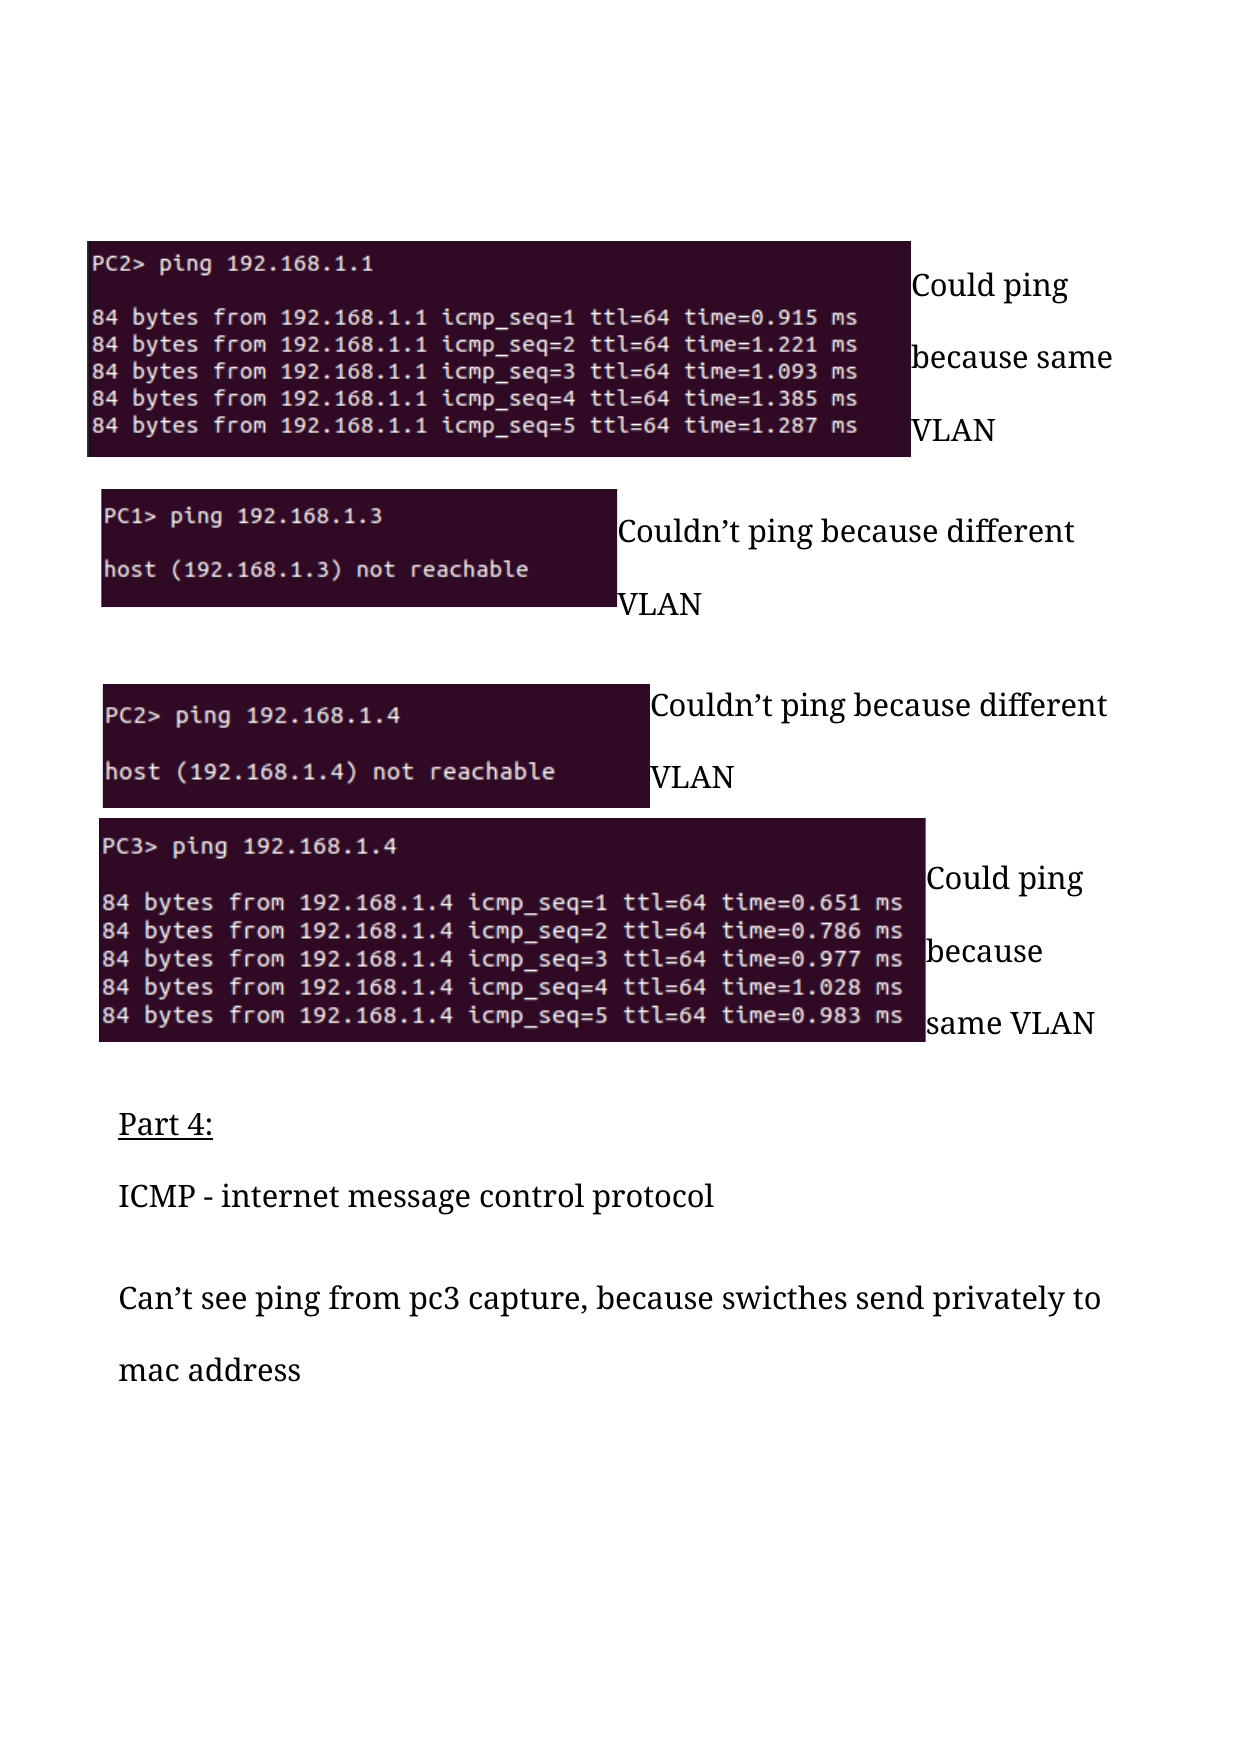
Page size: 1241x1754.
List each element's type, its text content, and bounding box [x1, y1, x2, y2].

picture [102, 684, 650, 808]
text Part 4: [118, 1072, 1122, 1144]
picture [101, 489, 618, 607]
text Could ping because same VLAN [118, 233, 1122, 450]
text ICMP - internet message control protocol [118, 1144, 1122, 1217]
text Couldn’t ping because different VLAN [118, 479, 1122, 624]
text Can’t see ping from pc3 capture, because swicthes send privately to mac address [118, 1246, 1122, 1390]
text Couldn’t ping because different VLAN [118, 653, 1122, 797]
picture [87, 241, 911, 457]
picture [99, 818, 926, 1042]
text Could ping because same VLAN [118, 826, 1122, 1043]
